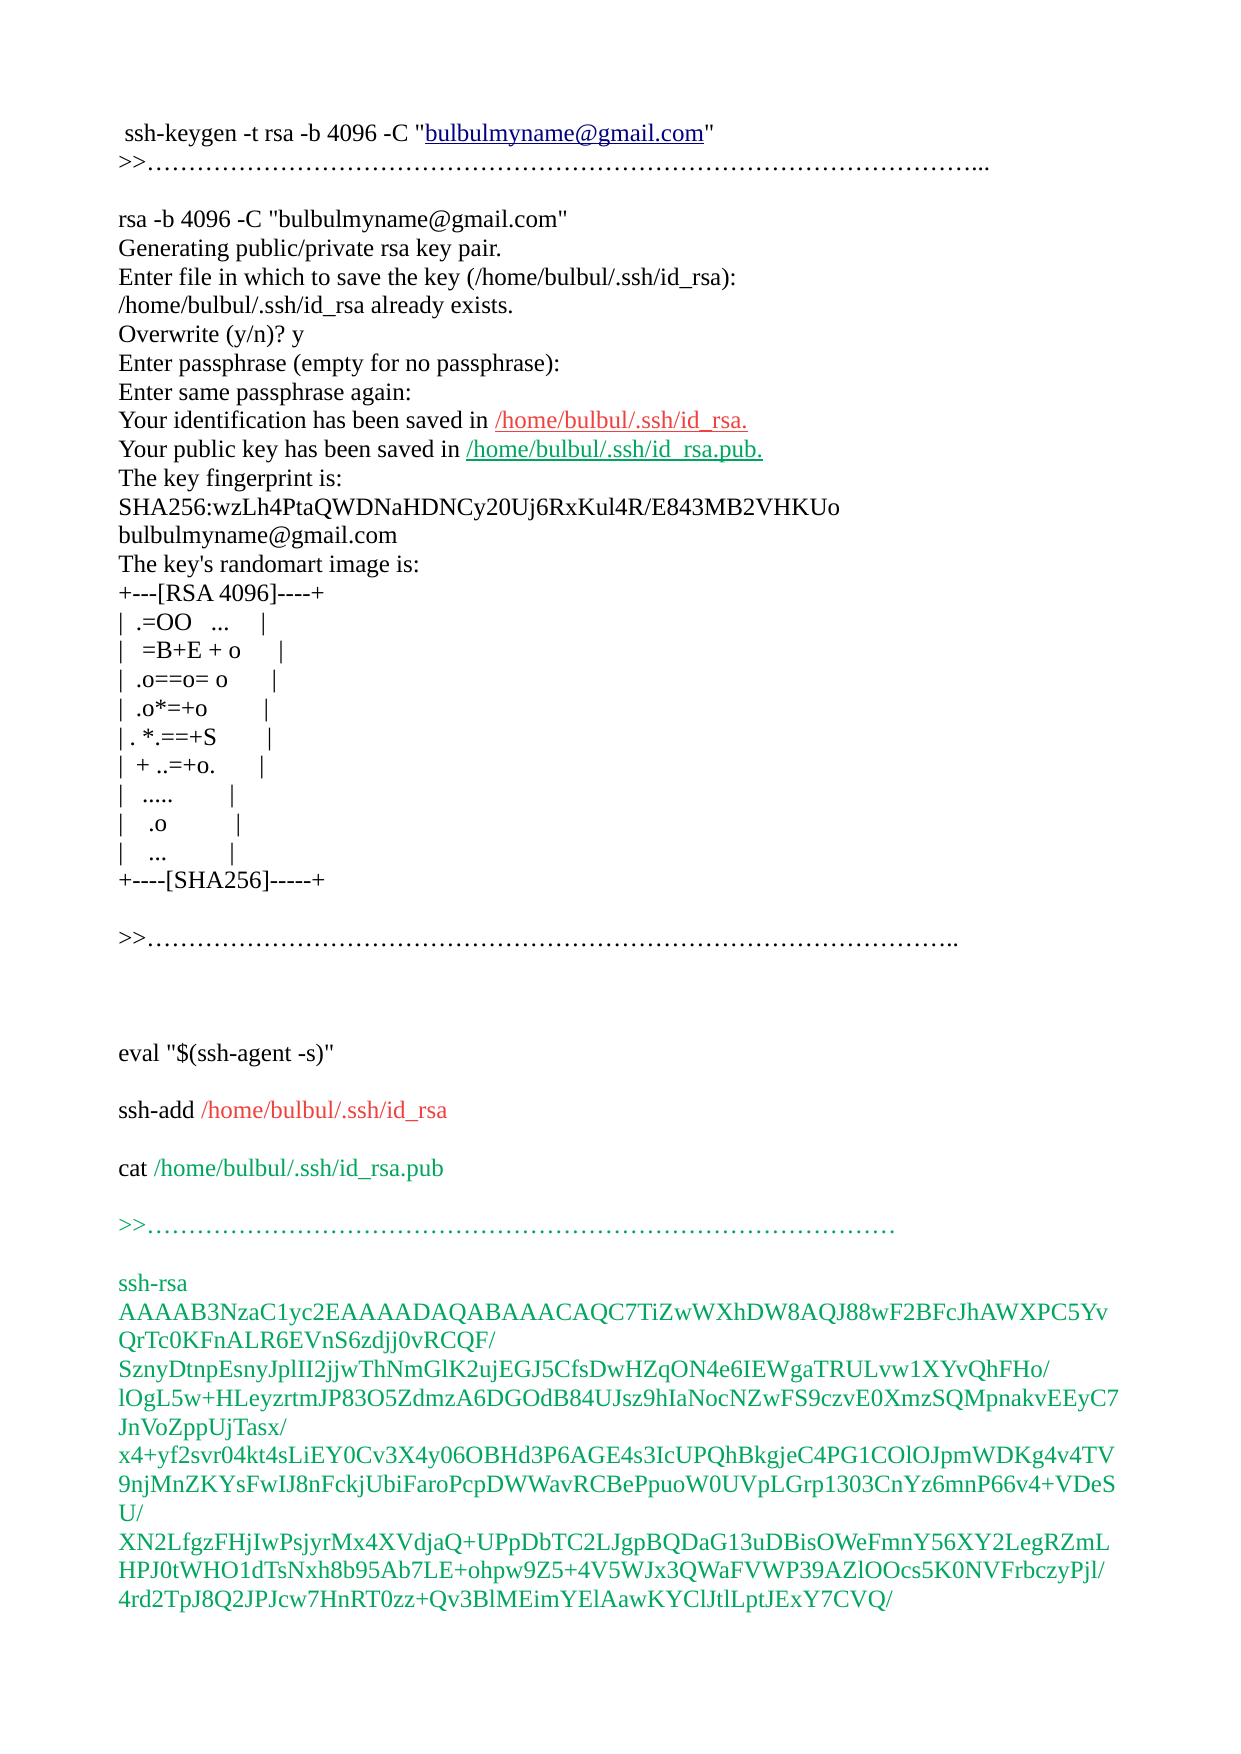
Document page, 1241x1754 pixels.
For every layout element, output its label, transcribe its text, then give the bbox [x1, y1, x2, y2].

text Overwrite (y/n)? y [118, 319, 1122, 348]
text ssh-rsa AAAAB3NzaC1yc2EAAAADAQABAAACAQC7TiZwWXhDW8AQJ88wF2BFcJhAWXPC5YvQrTc0KFnALR6EVnS6zdjj0vRCQF/SznyDtnpEsnyJplII2jjwThNmGlK2ujEGJ5CfsDwHZqON4e6IEWgaTRULvw1XYvQhFHo/lOgL5w+HLeyzrtmJP83O5ZdmzA6DGOdB84UJsz9hIaNocNZwFS9czvE0XmzSQMpnakvEEyC7JnVoZppUjTasx/x4+yf2svr04kt4sLiEY0Cv3X4y06OBHd3P6AGE4s3IcUPQhBkgjeC4PG1COlOJpmWDKg4v4TV9njMnZKYsFwIJ8nFckjUbiFaroPcpDWWavRCBePpuoW0UVpLGrp1303CnYz6mnP66v4+VDeSU/XN2LfgzFHjIwPsjyrMx4XVdjaQ+UPpDbTC2LJgpBQDaG13uDBisOWeFmnY56XY2LegRZmLHPJ0tWHO1dTsNxh8b95Ab7LE+ohpw9Z5+4V5WJx3QWaFVWP39AZlOOcs5K0NVFrbczyPjl/4rd2TpJ8Q2JPJcw7HnRT0zz+Qv3BlMEimYElAawKYClJtlLptJExY7CVQ/ [118, 1268, 1122, 1613]
text Enter file in which to save the key (/home/bulbul/.ssh/id_rsa): [118, 262, 1122, 291]
text /home/bulbul/.ssh/id_rsa already exists. [118, 291, 1122, 319]
text | =B+E + o | [118, 636, 1122, 664]
text +---[RSA 4096]----+ [118, 578, 1122, 607]
text ssh-keygen -t rsa -b 4096 -C "bulbulmyname@gmail.com" [118, 118, 1122, 147]
text >>………………………………………………………………………………………... [118, 147, 1122, 176]
text Enter passphrase (empty for no passphrase): [118, 348, 1122, 377]
text | ... | [118, 837, 1122, 866]
text Enter same passphrase again: [118, 377, 1122, 406]
text eval "$(ssh-agent -s)" [118, 1038, 1122, 1067]
text | .o*=+o | [118, 693, 1122, 722]
text | ..... | [118, 779, 1122, 808]
text | .=OO ... | [118, 607, 1122, 636]
text >>……………………………………………………………………………… [118, 1211, 1122, 1239]
text SHA256:wzLh4PtaQWDNaHDNCy20Uj6RxKul4R/E843MB2VHKUo bulbulmyname@gmail.com [118, 492, 1122, 549]
text Your identification has been saved in /home/bulbul/.ssh/id_rsa. [118, 406, 1122, 434]
text ssh-add /home/bulbul/.ssh/id_rsa [118, 1096, 1122, 1124]
text The key's randomart image is: [118, 549, 1122, 578]
text | .o==o= o | [118, 664, 1122, 693]
text | . *.==+S | [118, 722, 1122, 751]
text rsa -b 4096 -C "bulbulmyname@gmail.com" [118, 204, 1122, 233]
text Generating public/private rsa key pair. [118, 233, 1122, 262]
text Your public key has been saved in /home/bulbul/.ssh/id_rsa.pub. [118, 434, 1122, 463]
text | .o | [118, 808, 1122, 837]
text +----[SHA256]-----+ [118, 866, 1122, 894]
text | + ..=+o. | [118, 751, 1122, 779]
text >>…………………………………………………………………………………….. [118, 923, 1122, 952]
text The key fingerprint is: [118, 463, 1122, 492]
text cat /home/bulbul/.ssh/id_rsa.pub [118, 1153, 1122, 1182]
